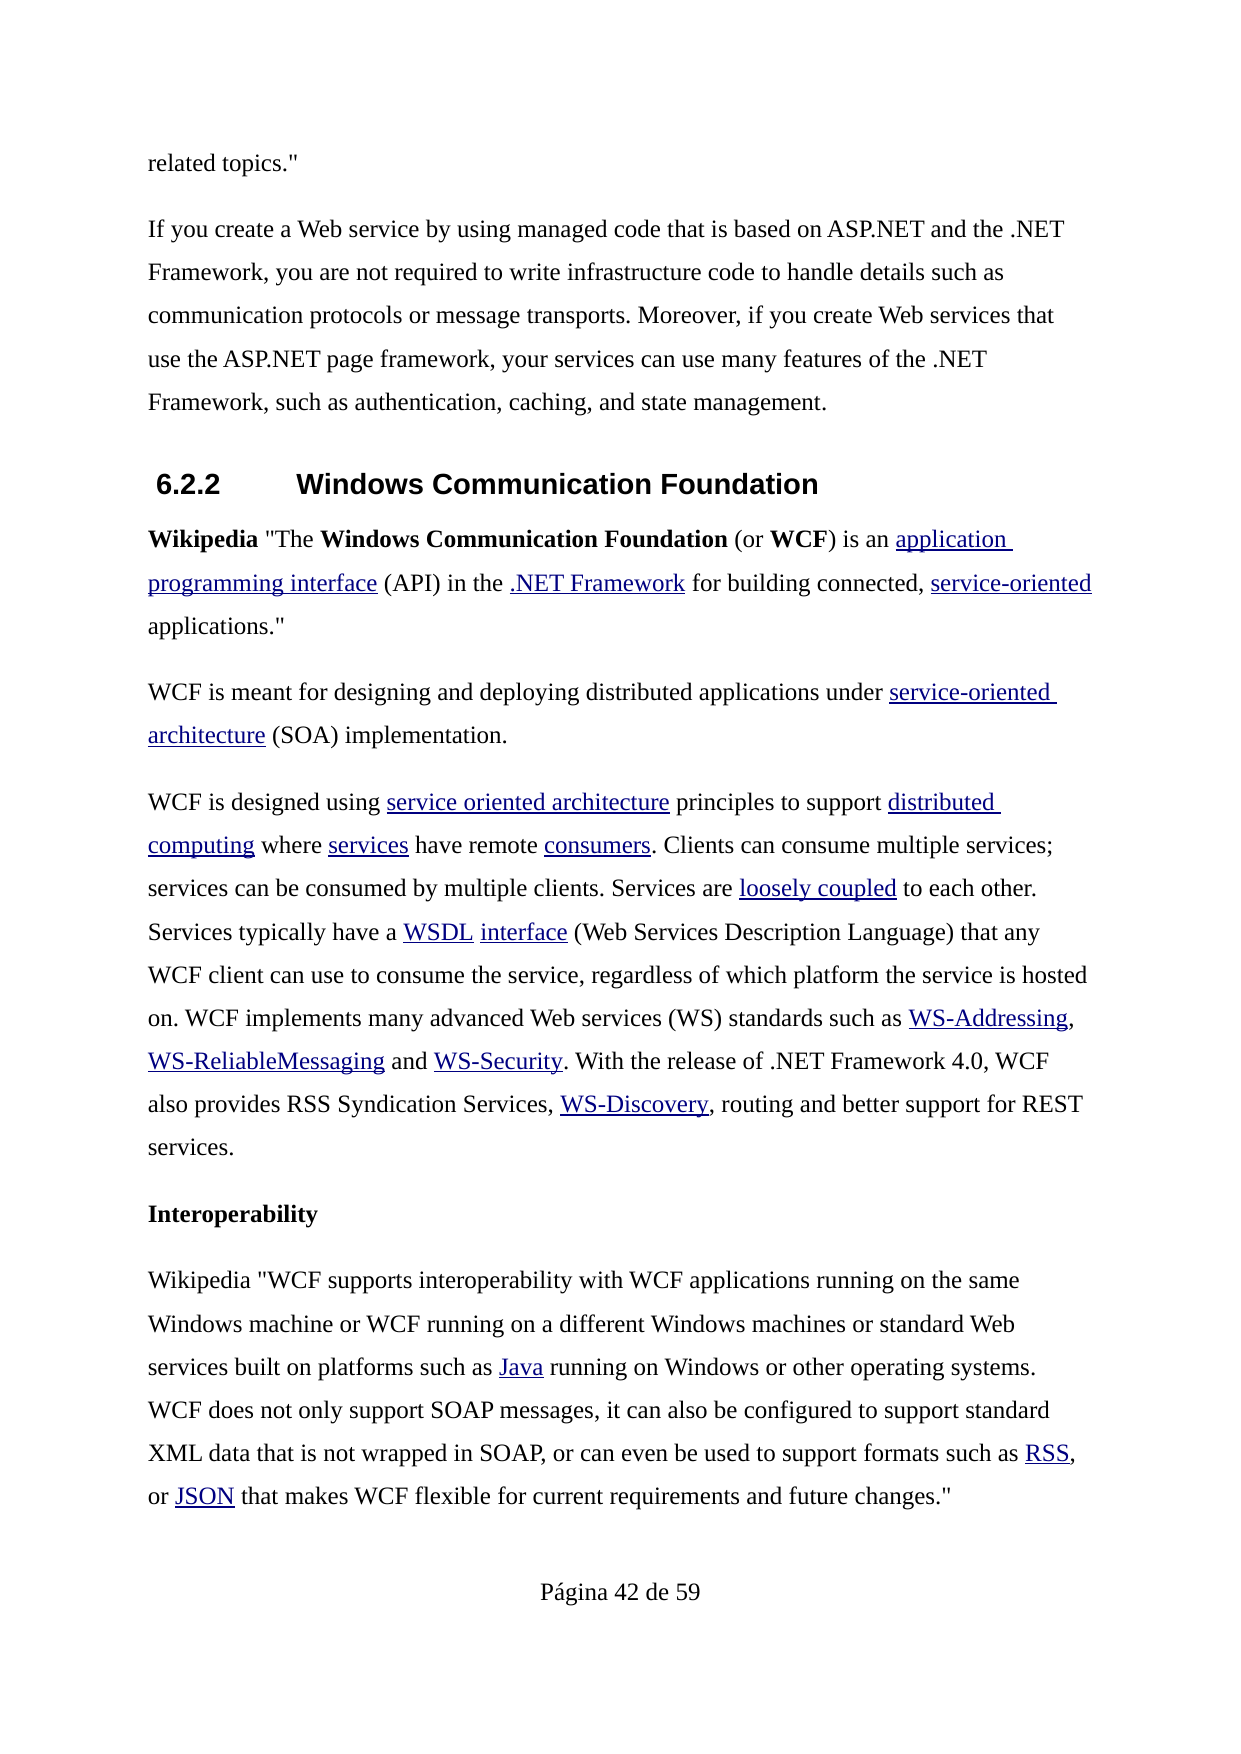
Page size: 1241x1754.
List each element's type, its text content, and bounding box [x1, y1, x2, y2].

text Wikipedia "WCF supports interoperability with WCF applications running on the same Windows machine or WCF running on a different Windows machines or standard Web services built on platforms such as Java running on Windows or other operating systems. WCF does not only support SOAP messages, it can also be configured to support standard XML data that is not wrapped in SOAP, or can even be used to support formats such as RSS, or JSON that makes WCF flexible for current requirements and future changes." [148, 1266, 1093, 1510]
text Interoperability [148, 1199, 1093, 1228]
text If you create a Web service by using managed code that is based on ASP.NET and the .NET Framework, you are not required to write infrastructure code to handle details such as communication protocols or message transports. Moreover, if you create Web services that use the ASP.NET page framework, your services can use many features of the .NET Framework, such as authentication, caching, and state management. [148, 214, 1093, 416]
text Wikipedia "The Windows Communication Foundation (or WCF) is an application programming interface (API) in the .NET Framework for building connected, service-oriented applications." [148, 524, 1093, 639]
text WCF is designed using service oriented architecture principles to support distributed computing where services have remote consumers. Clients can consume multiple services; services can be consumed by multiple clients. Services are loosely coupled to each other. Services typically have a WSDL interface (Web Services Description Language) that any WCF client can use to consume the service, regardless of which platform the service is hosted on. WCF implements many advanced Web services (WS) standards such as WS-Addressing, WS-ReliableMessaging and WS-Security. With the release of .NET Framework 4.0, WCF also provides RSS Syndication Services, WS-Discovery, routing and better support for REST services. [148, 787, 1093, 1161]
text related topics." [148, 148, 1093, 176]
text WCF is meant for designing and deploying distributed applications under service-oriented architecture (SOA) implementation. [148, 677, 1093, 749]
subtitle Windows Communication Foundation [148, 467, 1093, 500]
